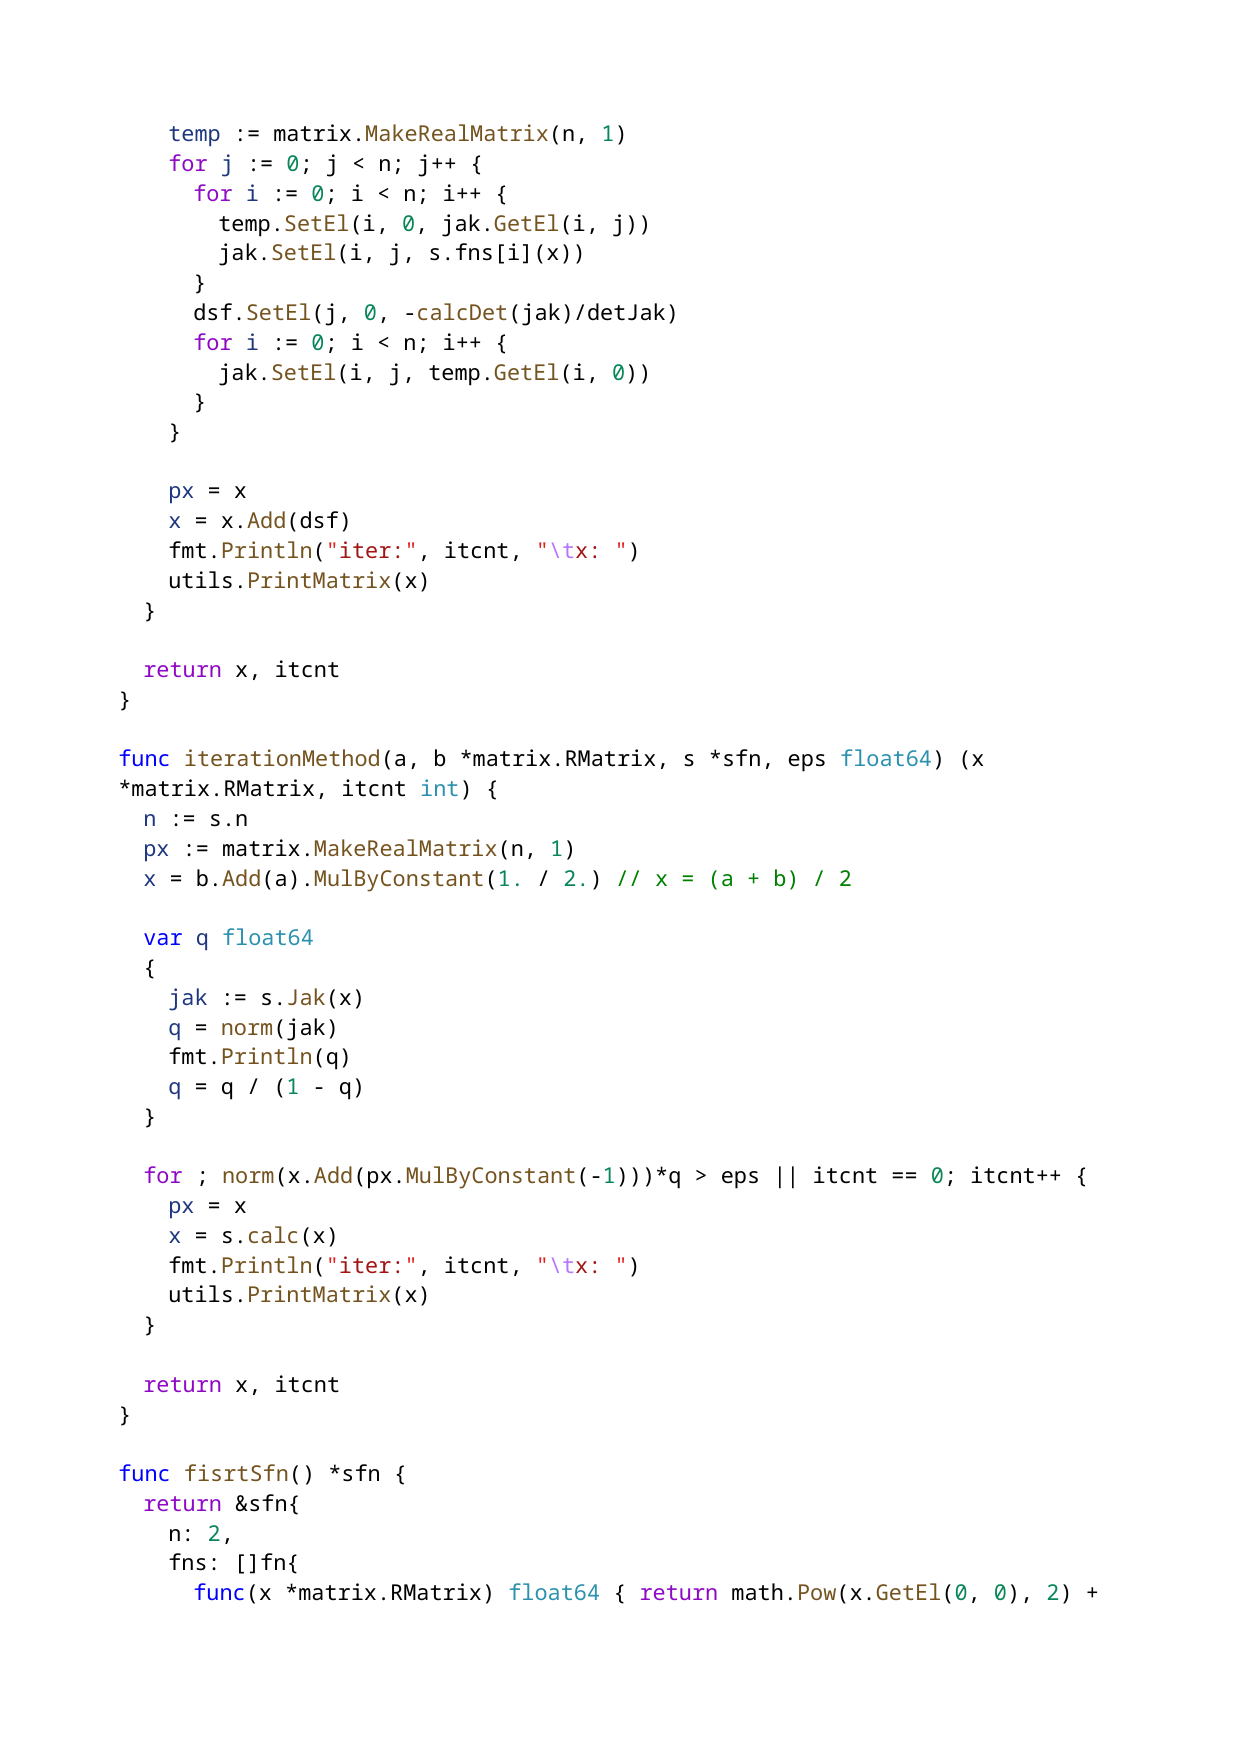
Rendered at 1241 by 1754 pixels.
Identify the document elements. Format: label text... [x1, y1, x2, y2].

text utils.PrintMatrix(x) [118, 565, 1122, 595]
text for ; norm(x.Add(px.MulByConstant(-1)))*q > eps || itcnt == 0; itcnt++ { [118, 1160, 1122, 1190]
text func iterationMethod(a, b *matrix.RMatrix, s *sfn, eps float64) (x *matrix.RMatrix, itcnt int) { [118, 743, 1122, 803]
text jak.SetEl(i, j, temp.GetEl(i, 0)) [118, 356, 1122, 386]
text } [118, 1309, 1122, 1339]
text } [118, 1101, 1122, 1131]
text n: 2, [118, 1518, 1122, 1547]
text px = x [118, 476, 1122, 505]
text return &sfn{ [118, 1488, 1122, 1518]
text } [118, 595, 1122, 624]
text utils.PrintMatrix(x) [118, 1279, 1122, 1309]
text jak := s.Jak(x) [118, 982, 1122, 1011]
text fmt.Println(q) [118, 1041, 1122, 1071]
text { [118, 952, 1122, 982]
text fmt.Println("iter:", itcnt, "\tx: ") [118, 1250, 1122, 1279]
text x = b.Add(a).MulByConstant(1. / 2.) // x = (a + b) / 2 [118, 863, 1122, 892]
text px = x [118, 1190, 1122, 1220]
text temp := matrix.MakeRealMatrix(n, 1) [118, 118, 1122, 148]
text x = x.Add(dsf) [118, 505, 1122, 535]
text for j := 0; j < n; j++ { [118, 148, 1122, 178]
text q = q / (1 - q) [118, 1071, 1122, 1101]
text func fisrtSfn() *sfn { [118, 1458, 1122, 1488]
text jak.SetEl(i, j, s.fns[i](x)) [118, 237, 1122, 267]
text for i := 0; i < n; i++ { [118, 178, 1122, 207]
text px := matrix.MakeRealMatrix(n, 1) [118, 833, 1122, 863]
text } [118, 684, 1122, 714]
text n := s.n [118, 803, 1122, 833]
text } [118, 267, 1122, 297]
text return x, itcnt [118, 1369, 1122, 1398]
text for i := 0; i < n; i++ { [118, 327, 1122, 356]
text } [118, 416, 1122, 446]
text fns: []fn{ [118, 1547, 1122, 1577]
text } [118, 1398, 1122, 1428]
text fmt.Println("iter:", itcnt, "\tx: ") [118, 535, 1122, 565]
text return x, itcnt [118, 654, 1122, 684]
text q = norm(jak) [118, 1011, 1122, 1041]
text func(x *matrix.RMatrix) float64 { return math.Pow(x.GetEl(0, 0), 2) + [118, 1577, 1122, 1607]
text } [118, 386, 1122, 416]
text dsf.SetEl(j, 0, -calcDet(jak)/detJak) [118, 297, 1122, 327]
text var q float64 [118, 922, 1122, 952]
text temp.SetEl(i, 0, jak.GetEl(i, j)) [118, 207, 1122, 237]
text x = s.calc(x) [118, 1220, 1122, 1250]
